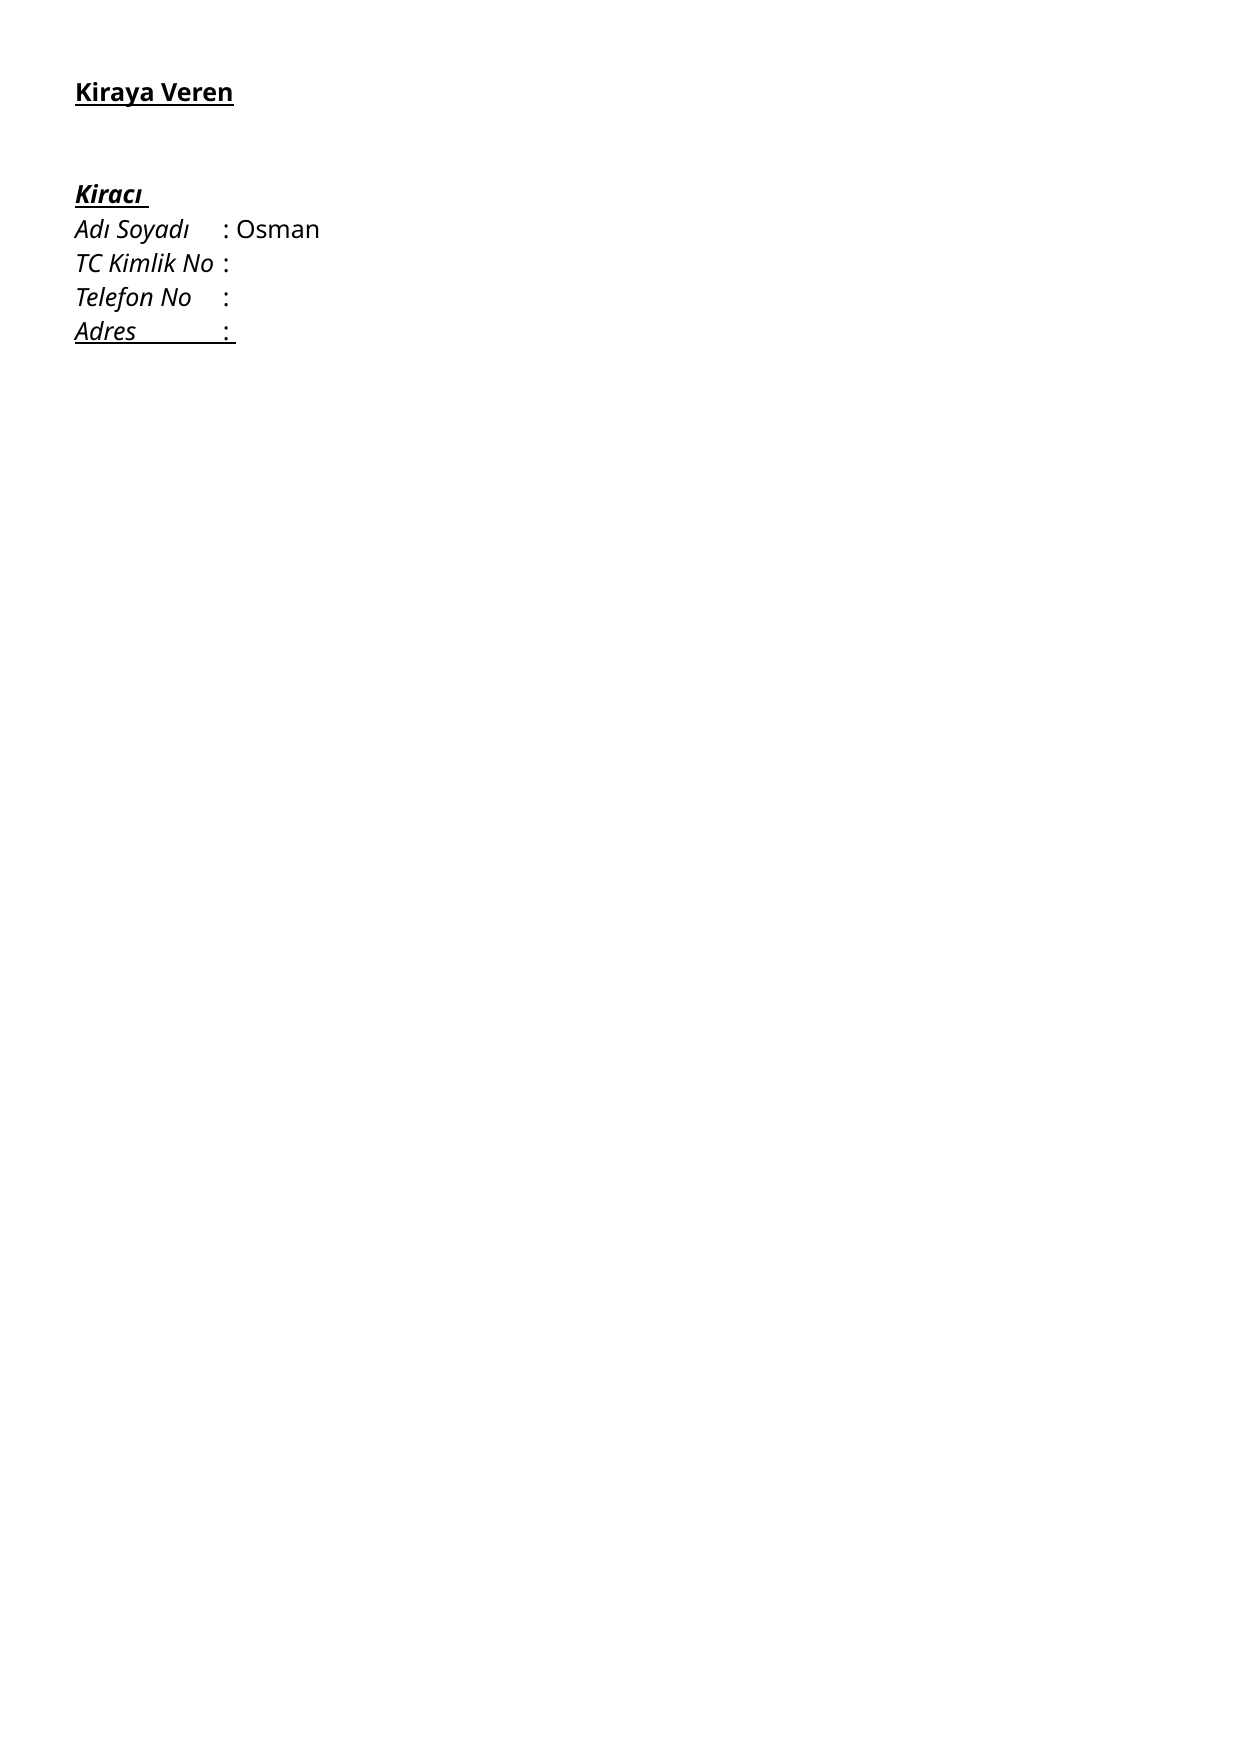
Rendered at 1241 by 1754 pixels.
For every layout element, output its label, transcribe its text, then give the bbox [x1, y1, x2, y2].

text Kiracı [75, 177, 1165, 211]
text Adres : [75, 313, 1165, 347]
text Adı Soyadı : Osman [75, 211, 1165, 245]
text TC Kimlik No : [75, 245, 1165, 279]
text Telefon No : [75, 279, 1165, 313]
text Kiraya Veren [75, 75, 1165, 109]
